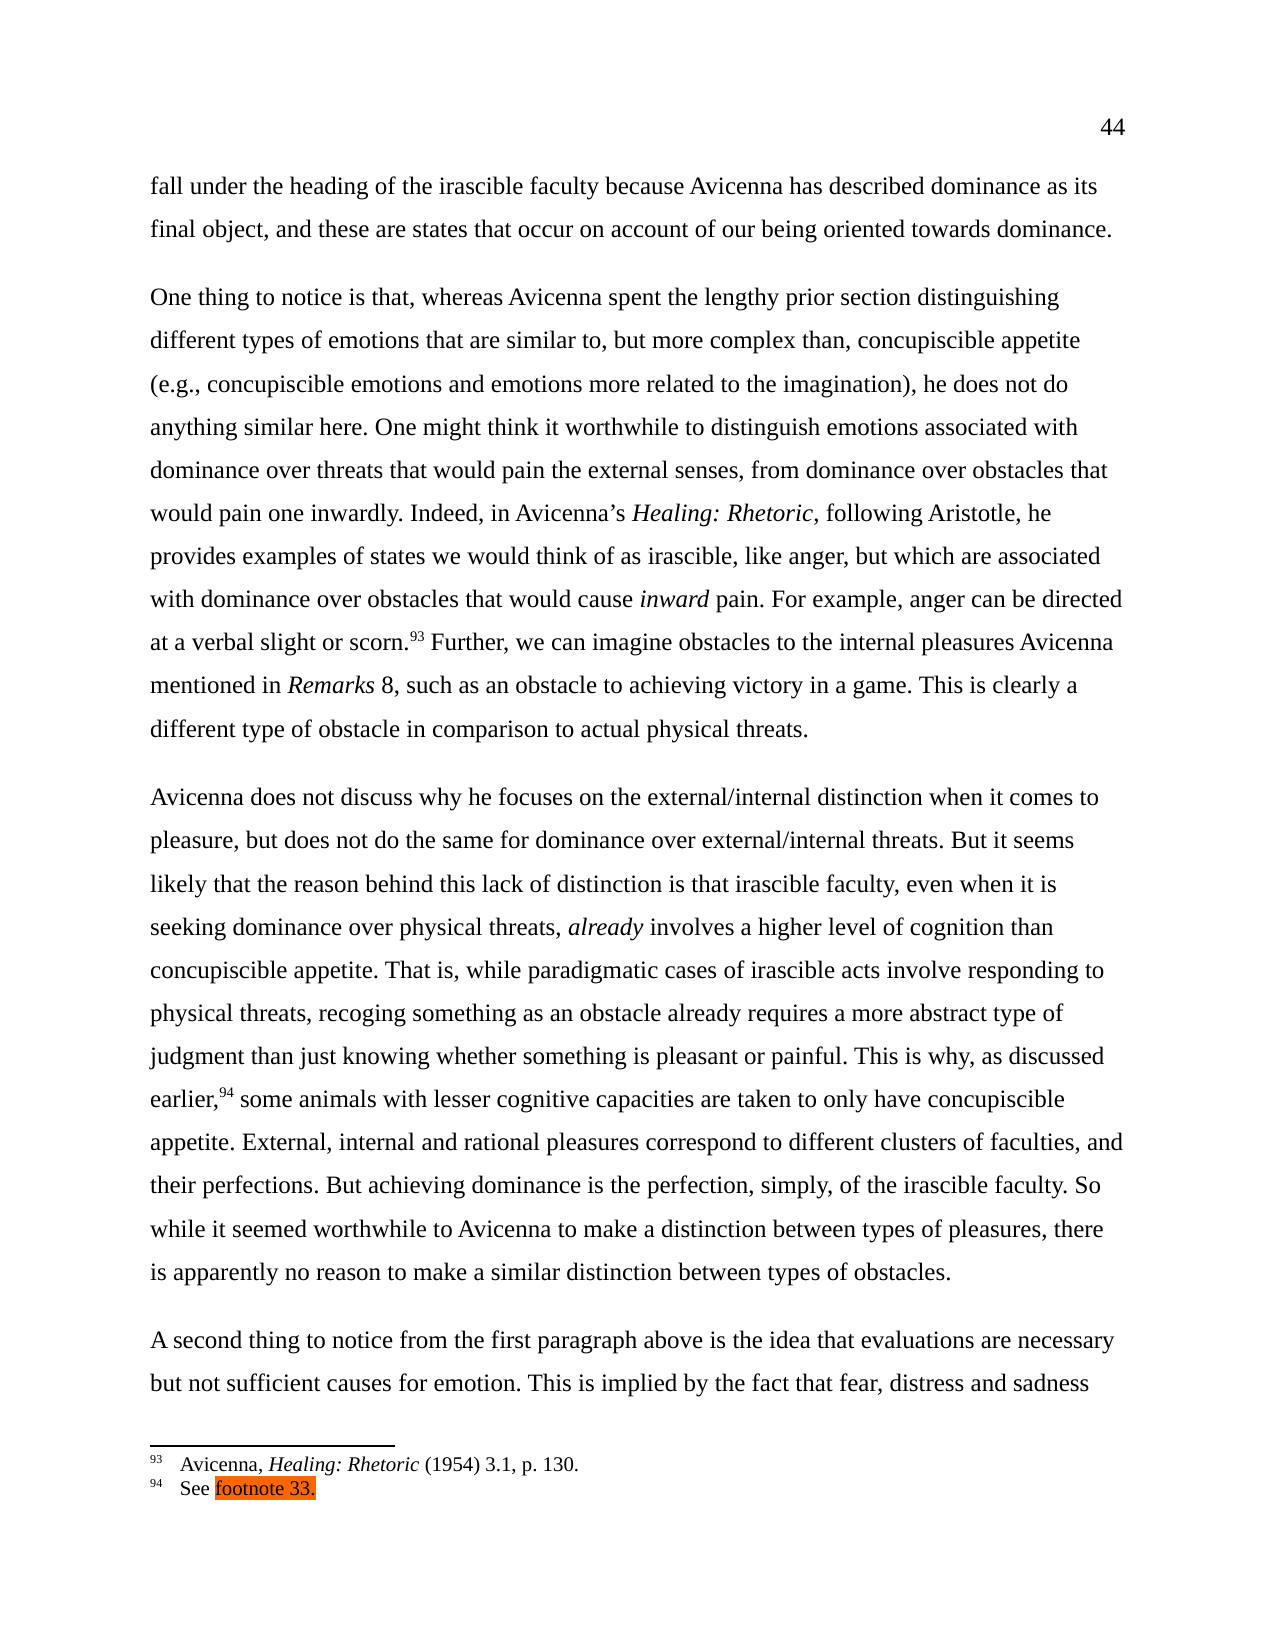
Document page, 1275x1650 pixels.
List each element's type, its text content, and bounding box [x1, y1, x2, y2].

text Avicenna does not discuss why he focuses on the external/internal distinction when it comes to pleasure, but does not do the same for dominance over external/internal threats. But it seems likely that the reason behind this lack of distinction is that irascible faculty, even when it is seeking dominance over physical threats, already involves a higher level of cognition than concupiscible appetite. That is, while paradigmatic cases of irascible acts involve responding to physical threats, recoging something as an obstacle already requires a more abstract type of judgment than just knowing whether something is pleasant or painful. This is why, as discussed earlier, some animals with lesser cognitive capacities are taken to only have concupiscible appetite. External, internal and rational pleasures correspond to different clusters of faculties, and their perfections. But achieving dominance is the perfection, simply, of the irascible faculty. So while it seemed worthwhile to Avicenna to make a distinction between types of pleasures, there is apparently no reason to make a similar distinction between types of obstacles. [150, 782, 1125, 1286]
text A second thing to notice from the first paragraph above is the idea that evaluations are necessary but not sufficient causes for emotion. This is implied by the fact that fear, distress and sadness [150, 1325, 1125, 1397]
text One thing to notice is that, whereas Avicenna spent the lengthy prior section distinguishing different types of emotions that are similar to, but more complex than, concupiscible appetite (e.g., concupiscible emotions and emotions more related to the imagination), he does not do anything similar here. One might think it worthwhile to distinguish emotions associated with dominance over threats that would pain the external senses, from dominance over obstacles that would pain one inwardly. Indeed, in Avicenna’s Healing: Rhetoric, following Aristotle, he provides examples of states we would think of as irascible, like anger, but which are associated with dominance over obstacles that would cause inward pain. For example, anger can be directed at a verbal slight or scorn. Further, we can imagine obstacles to the internal pleasures Avicenna mentioned in Remarks 8, such as an obstacle to achieving victory in a game. This is clearly a different type of obstacle in comparison to actual physical threats. [150, 282, 1125, 742]
text See footnote 33. [150, 1476, 1125, 1500]
text Avicenna, Healing: Rhetoric (1954) 3.1, p. 130. [150, 1452, 1125, 1476]
text fall under the heading of the irascible faculty because Avicenna has described dominance as its final object, and these are states that occur on account of our being oriented towards dominance. [150, 171, 1125, 243]
